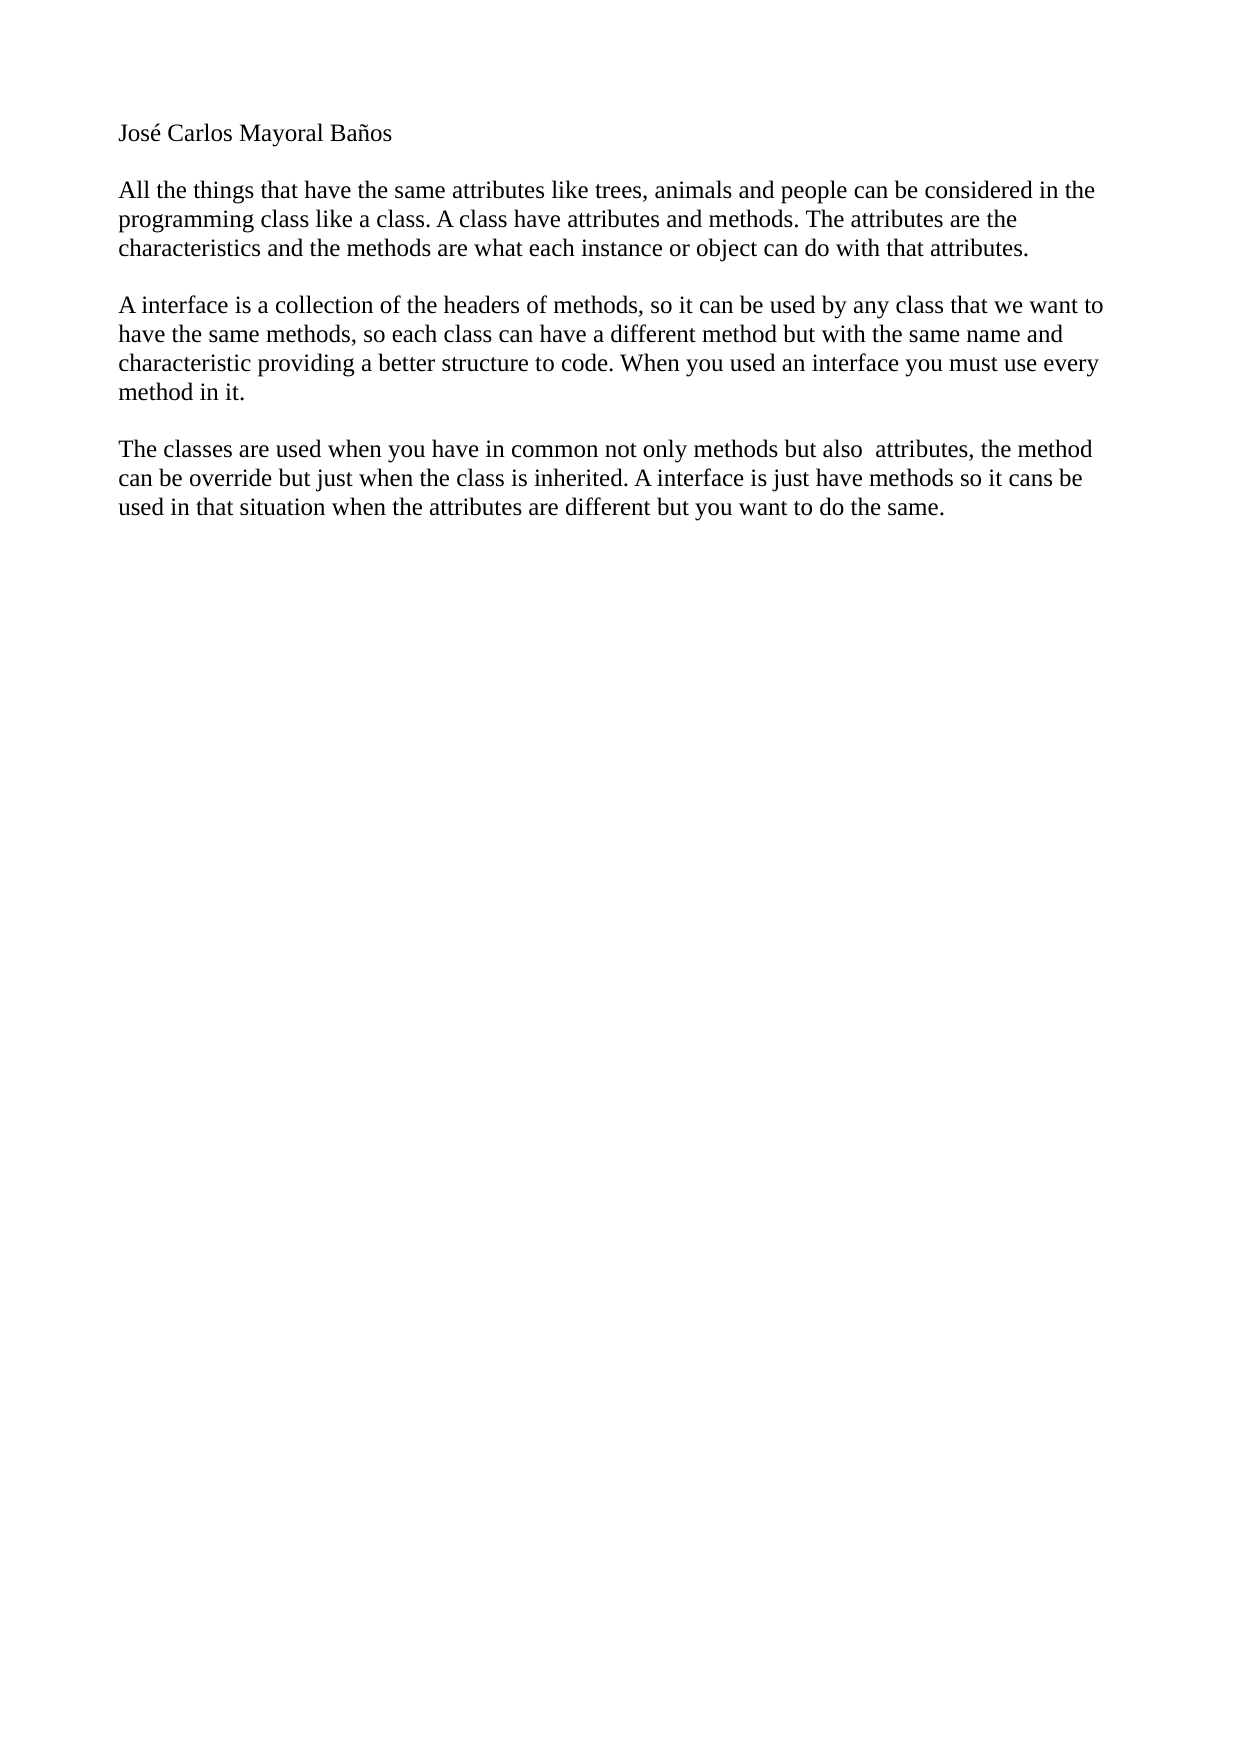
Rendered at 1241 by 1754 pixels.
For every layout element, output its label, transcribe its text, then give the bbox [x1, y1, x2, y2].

text A interface is a collection of the headers of methods, so it can be used by any class that we want to have the same methods, so each class can have a different method but with the same name and characteristic providing a better structure to code. When you used an interface you must use every method in it. [118, 291, 1122, 406]
text José Carlos Mayoral Baños [118, 118, 1122, 147]
text The classes are used when you have in common not only methods but also attributes, the method can be override but just when the class is inherited. A interface is just have methods so it cans be used in that situation when the attributes are different but you want to do the same. [118, 434, 1122, 521]
text All the things that have the same attributes like trees, animals and people can be considered in the programming class like a class. A class have attributes and methods. The attributes are the characteristics and the methods are what each instance or object can do with that attributes. [118, 176, 1122, 262]
